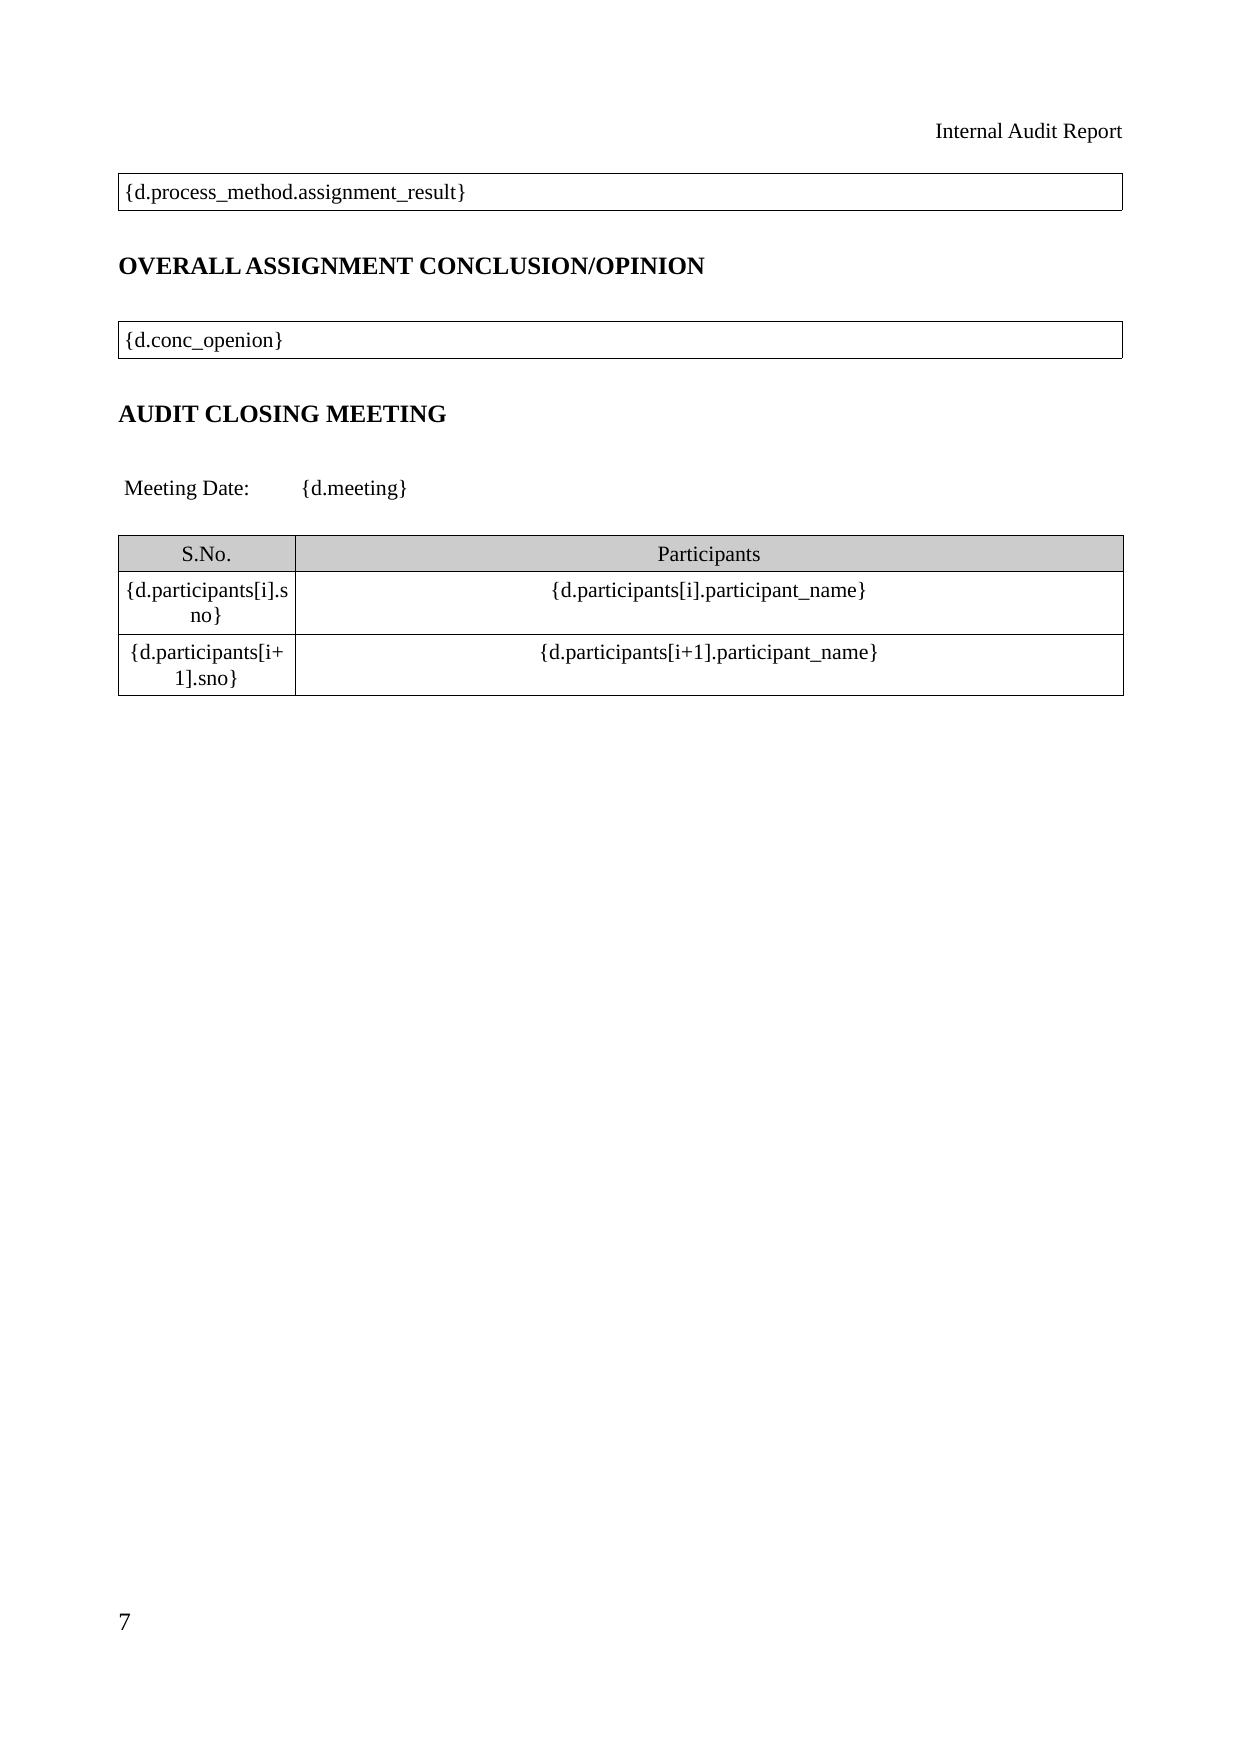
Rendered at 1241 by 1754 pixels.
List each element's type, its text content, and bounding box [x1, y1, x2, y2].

table_cell {d.participants[i+1].participant_name} [296, 635, 1123, 695]
subtitle AUDIT CLOSING MEETING [118, 399, 1122, 428]
table_header {d.conc_openion} [119, 322, 1122, 358]
table_cell {d.participants[i].participant_name} [296, 572, 1123, 633]
table_cell {d.participants[i].sno} [119, 572, 295, 633]
subtitle OVERALL ASSIGNMENT CONCLUSION/OPINION [118, 251, 1122, 280]
table_header {d.meeting} [296, 470, 1123, 506]
table_header S.No. [119, 536, 295, 571]
table_header Participants [296, 536, 1123, 571]
table_header {d.process_method.assignment_result} [119, 174, 1122, 209]
table_cell {d.participants[i+1].sno} [119, 635, 295, 695]
table_header Meeting Date: [119, 470, 295, 506]
